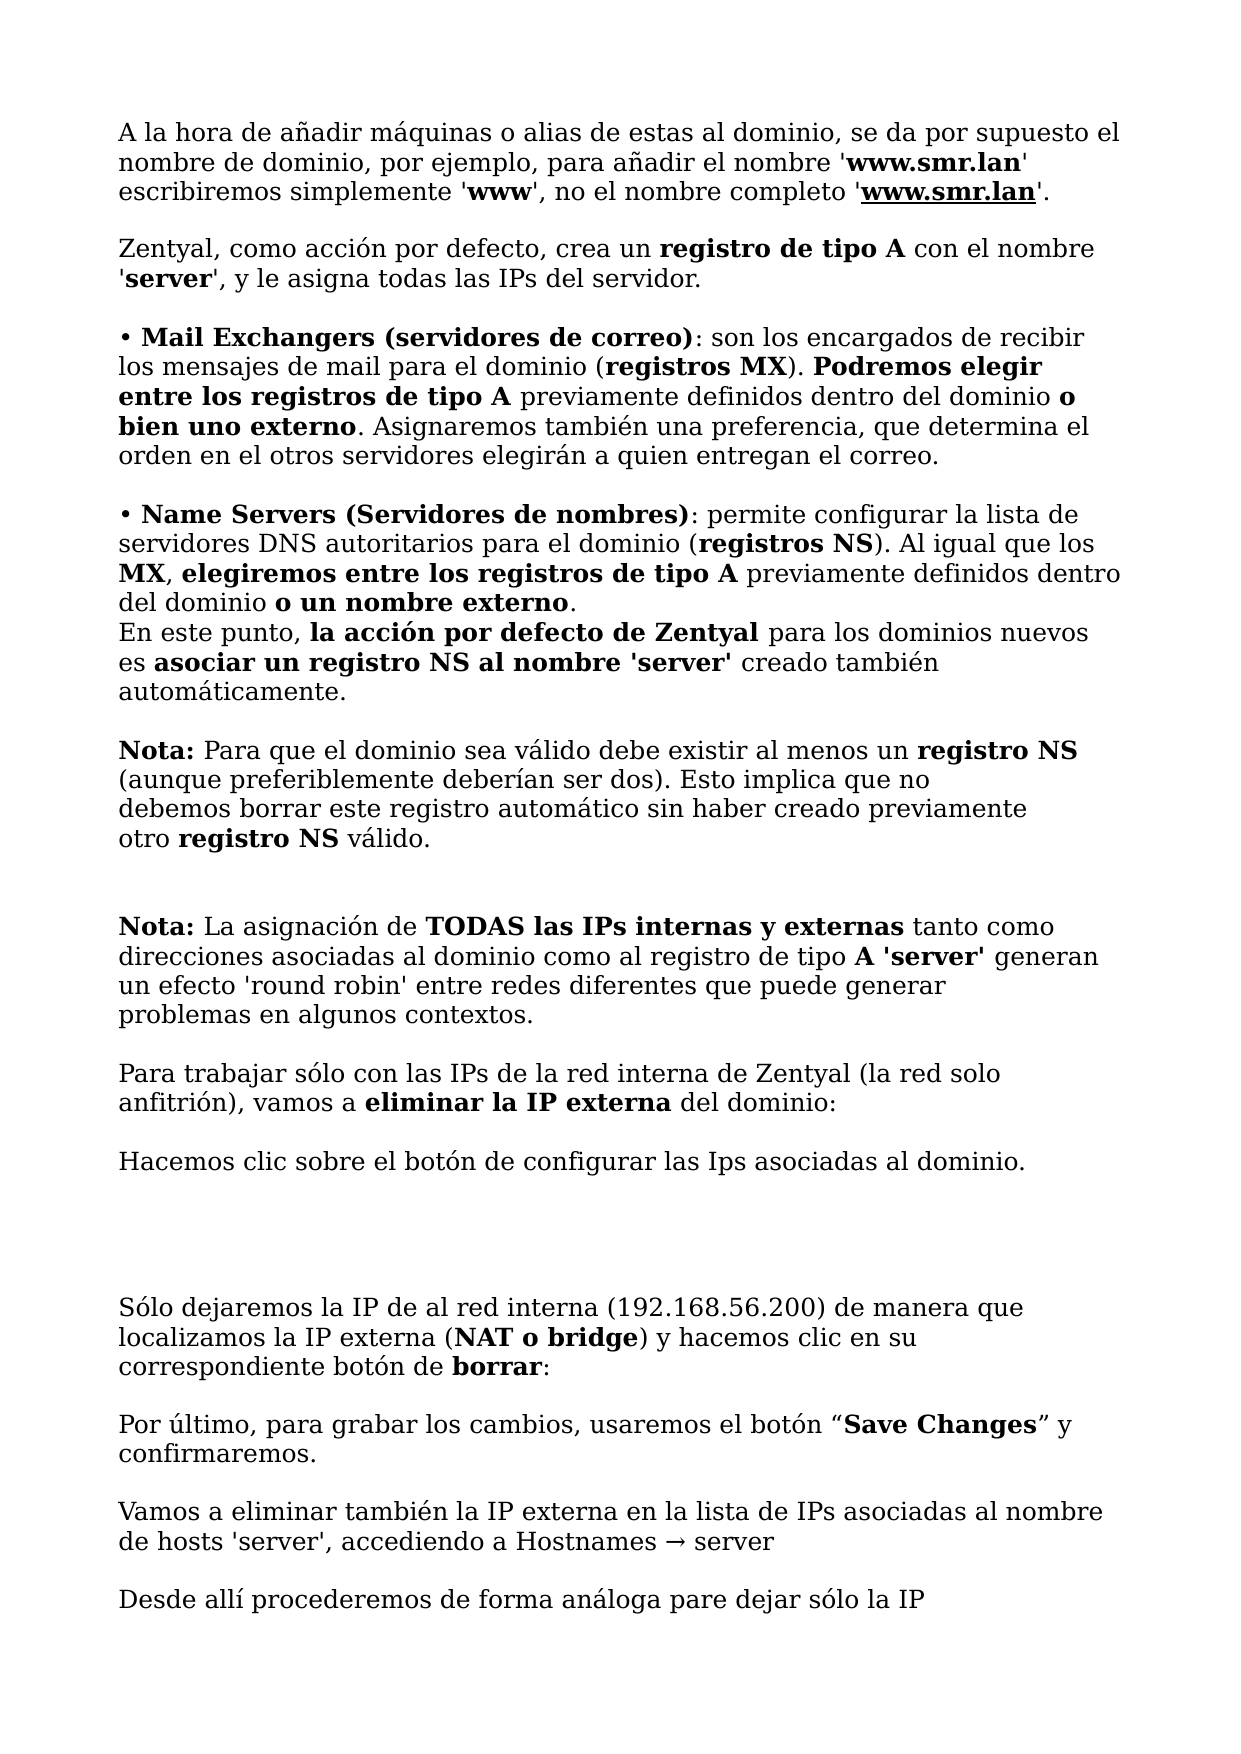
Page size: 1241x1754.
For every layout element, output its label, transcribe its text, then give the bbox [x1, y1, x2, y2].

text • Name Servers (Servidores de nombres): permite configurar la lista de servidores DNS autoritarios para el dominio (registros NS). Al igual que los MX, elegiremos entre los registros de tipo A previamente definidos dentro del dominio o un nombre externo. [118, 499, 1122, 618]
text Nota: Para que el dominio sea válido debe existir al menos un registro NS [118, 736, 1122, 765]
text Sólo dejaremos la IP de al red interna (192.168.56.200) de manera que localizamos la IP externa (NAT o bridge) y hacemos clic en su correspondiente botón de borrar: [118, 1293, 1122, 1382]
text Zentyal, como acción por defecto, crea un registro de tipo A con el nombre 'server', y le asigna todas las IPs del servidor. [118, 234, 1122, 293]
text (aunque preferiblemente deberían ser dos). Esto implica que no [118, 765, 1122, 794]
text otro registro NS válido. [118, 824, 1122, 853]
text Vamos a eliminar también la IP externa en la lista de IPs asociadas al nombre de hosts 'server', accediendo a Hostnames → server [118, 1498, 1122, 1556]
text direcciones asociadas al dominio como al registro de tipo A 'server' generan un efecto 'round robin' entre redes diferentes que puede generar [118, 941, 1122, 1000]
text problemas en algunos contextos. [118, 1000, 1122, 1029]
text Para trabajar sólo con las IPs de la red interna de Zentyal (la red solo anfitrión), vamos a eliminar la IP externa del dominio: [118, 1059, 1122, 1118]
text • Mail Exchangers (servidores de correo): son los encargados de recibir los mensajes de mail para el dominio (registros MX). Podremos elegir entre los registros de tipo A previamente definidos dentro del dominio o bien uno externo. Asignaremos también una preferencia, que determina el orden en el otros servidores elegirán a quien entregan el correo. [118, 323, 1122, 470]
text En este punto, la acción por defecto de Zentyal para los dominios nuevos es asociar un registro NS al nombre 'server' creado también automáticamente. [118, 618, 1122, 706]
text debemos borrar este registro automático sin haber creado previamente [118, 794, 1122, 824]
text A la hora de añadir máquinas o alias de estas al dominio, se da por supuesto el nombre de dominio, por ejemplo, para añadir el nombre 'www.smr.lan' escribiremos simplemente 'www', no el nombre completo 'www.smr.lan'. [118, 118, 1122, 207]
text Hacemos clic sobre el botón de configurar las Ips asociadas al dominio. [118, 1147, 1122, 1176]
text Desde allí procederemos de forma análoga pare dejar sólo la IP [118, 1585, 1122, 1615]
text Nota: La asignación de TODAS las IPs internas y externas tanto como [118, 912, 1122, 941]
text Por último, para grabar los cambios, usaremos el botón “Save Changes” y confirmaremos. [118, 1409, 1122, 1468]
